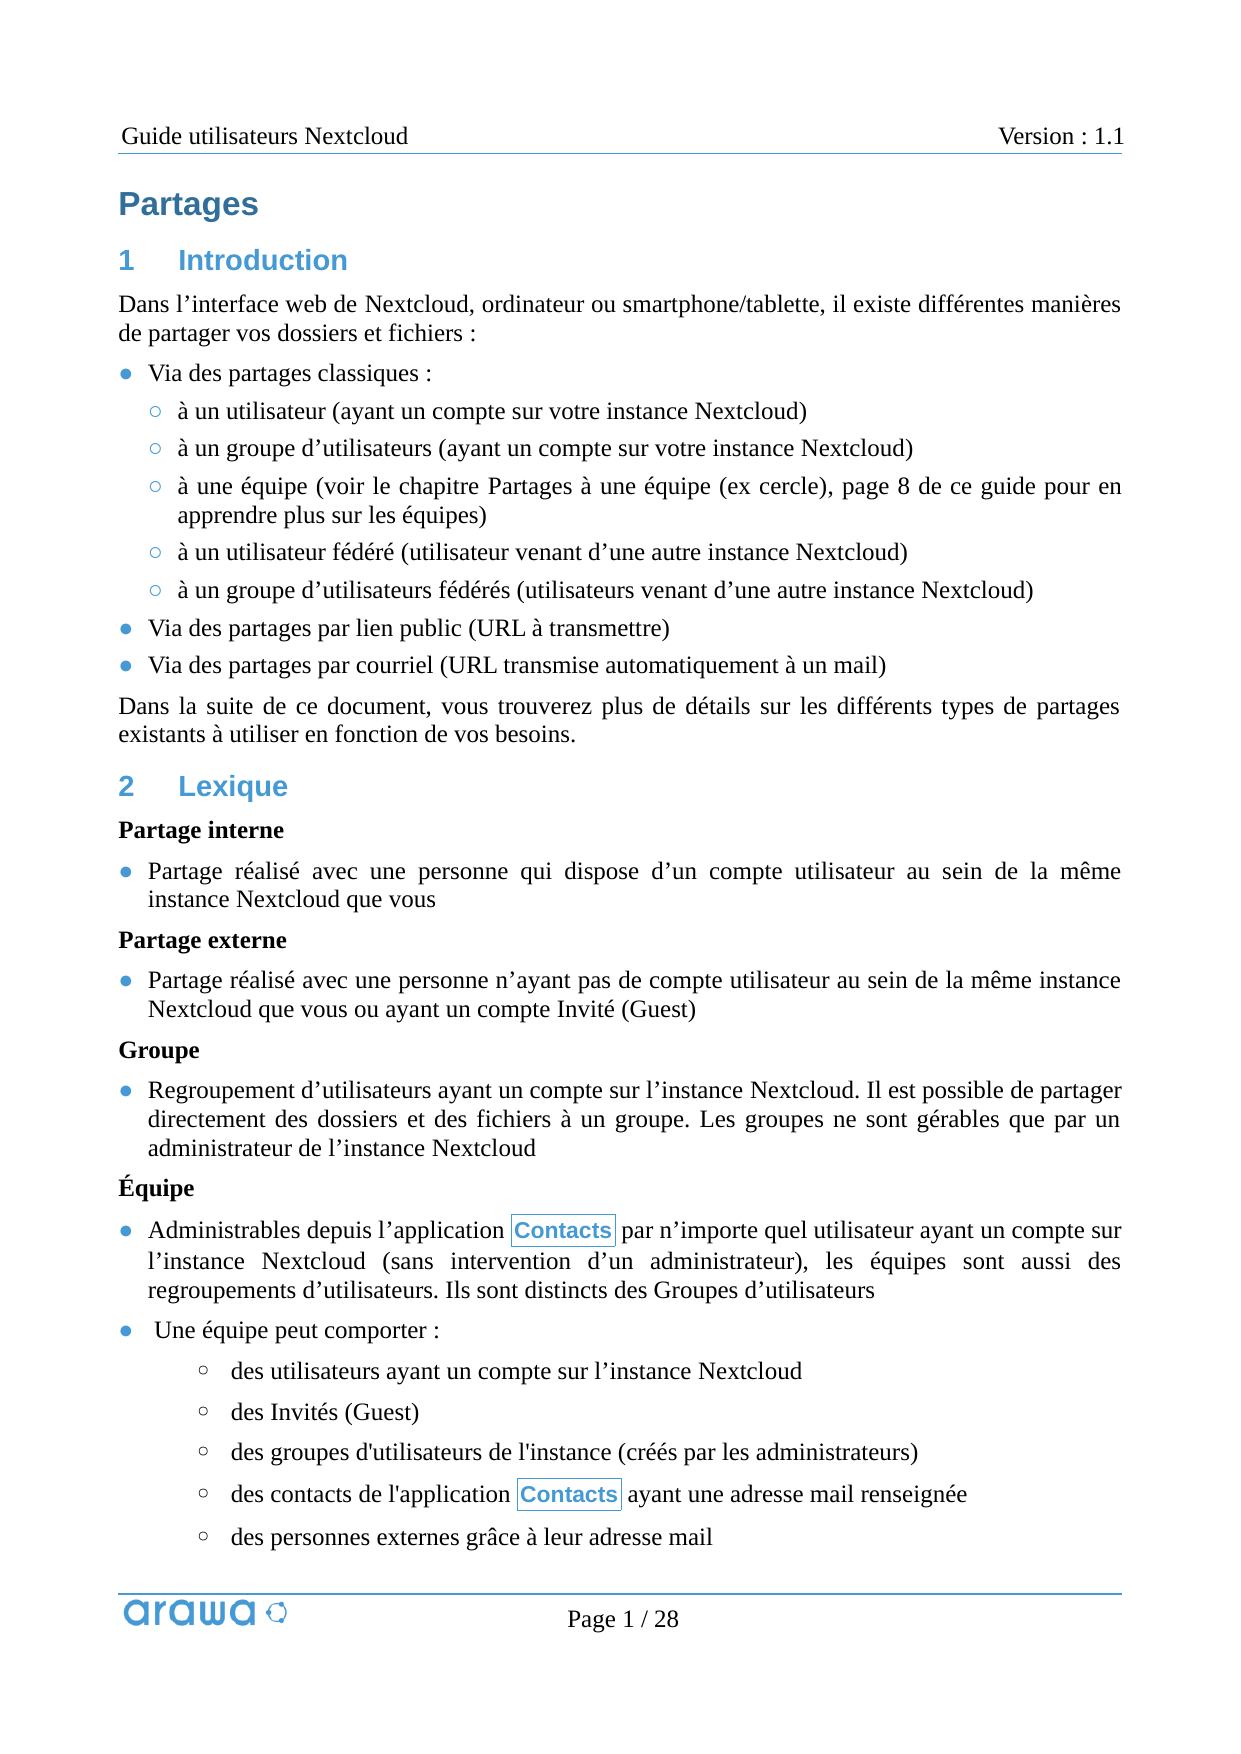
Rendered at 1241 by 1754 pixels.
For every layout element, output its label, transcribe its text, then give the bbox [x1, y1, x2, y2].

picture [121, 1597, 290, 1628]
list Via des partages par courriel (URL transmise automatiquement à un mail) [118, 650, 1122, 679]
text Groupe [118, 1035, 1122, 1063]
subtitle Introduction [118, 243, 1122, 277]
subtitle Lexique [118, 769, 1122, 803]
list à un utilisateur (ayant un compte sur votre instance Nextcloud) [148, 396, 1122, 425]
list Via des partages classiques : [118, 358, 1122, 387]
text Dans l’interface web de Nextcloud, ordinateur ou smartphone/tablette, il existe différentes manières de partager vos dossiers et fichiers : [118, 289, 1122, 347]
subtitle Partages [118, 184, 1122, 222]
list Une équipe peut comporter : [118, 1316, 1122, 1344]
text Partage externe [118, 925, 1122, 954]
list des personnes externes grâce à leur adresse mail [193, 1522, 1122, 1551]
list des utilisateurs ayant un compte sur l’instance Nextcloud [193, 1356, 1122, 1385]
list des contacts de l'application [193, 1478, 517, 1510]
text Partage interne [118, 815, 1122, 844]
text Équipe [118, 1173, 1122, 1202]
list Via des partages par lien public (URL à transmettre) [118, 613, 1122, 641]
list des groupes d'utilisateurs de l'instance (créés par les administrateurs) [193, 1437, 1122, 1466]
list à un groupe d’utilisateurs fédérés (utilisateurs venant d’une autre instance Nextcloud) [148, 575, 1122, 604]
list Regroupement d’utilisateurs ayant un compte sur l’instance Nextcloud. Il est possible de partager directement des dossiers et des fichiers à un groupe. Les groupes ne sont gérables que par un administrateur de l’instance Nextcloud [118, 1075, 1122, 1162]
list Contacts [518, 1479, 621, 1510]
list Administrables depuis l’application Contacts par n’importe quel utilisateur ayant un compte sur l’instance Nextcloud (sans intervention d’un administrateur), les équipes sont aussi des regroupements d’utilisateurs. Ils sont distincts des Groupes d’utilisateurs [118, 1214, 1122, 1304]
list des Invités (Guest) [193, 1397, 1122, 1425]
list Partage réalisé avec une personne n’ayant pas de compte utilisateur au sein de la même instance Nextcloud que vous ou ayant un compte Invité (Guest) [118, 966, 1122, 1023]
list ayant une adresse mail renseignée [622, 1478, 1122, 1510]
list à un utilisateur fédéré (utilisateur venant d’une autre instance Nextcloud) [148, 537, 1122, 566]
list Partage réalisé avec une personne qui dispose d’un compte utilisateur au sein de la même instance Nextcloud que vous [118, 856, 1122, 913]
text Dans la suite de ce document, vous trouverez plus de détails sur les différents types de partages existants à utiliser en fonction de vos besoins. [118, 691, 1122, 748]
list à une équipe (voir le chapitre Partages à une équipe (ex cercle), page 8 de ce guide pour en apprendre plus sur les équipes) [148, 471, 1122, 529]
list à un groupe d’utilisateurs (ayant un compte sur votre instance Nextcloud) [148, 433, 1122, 462]
